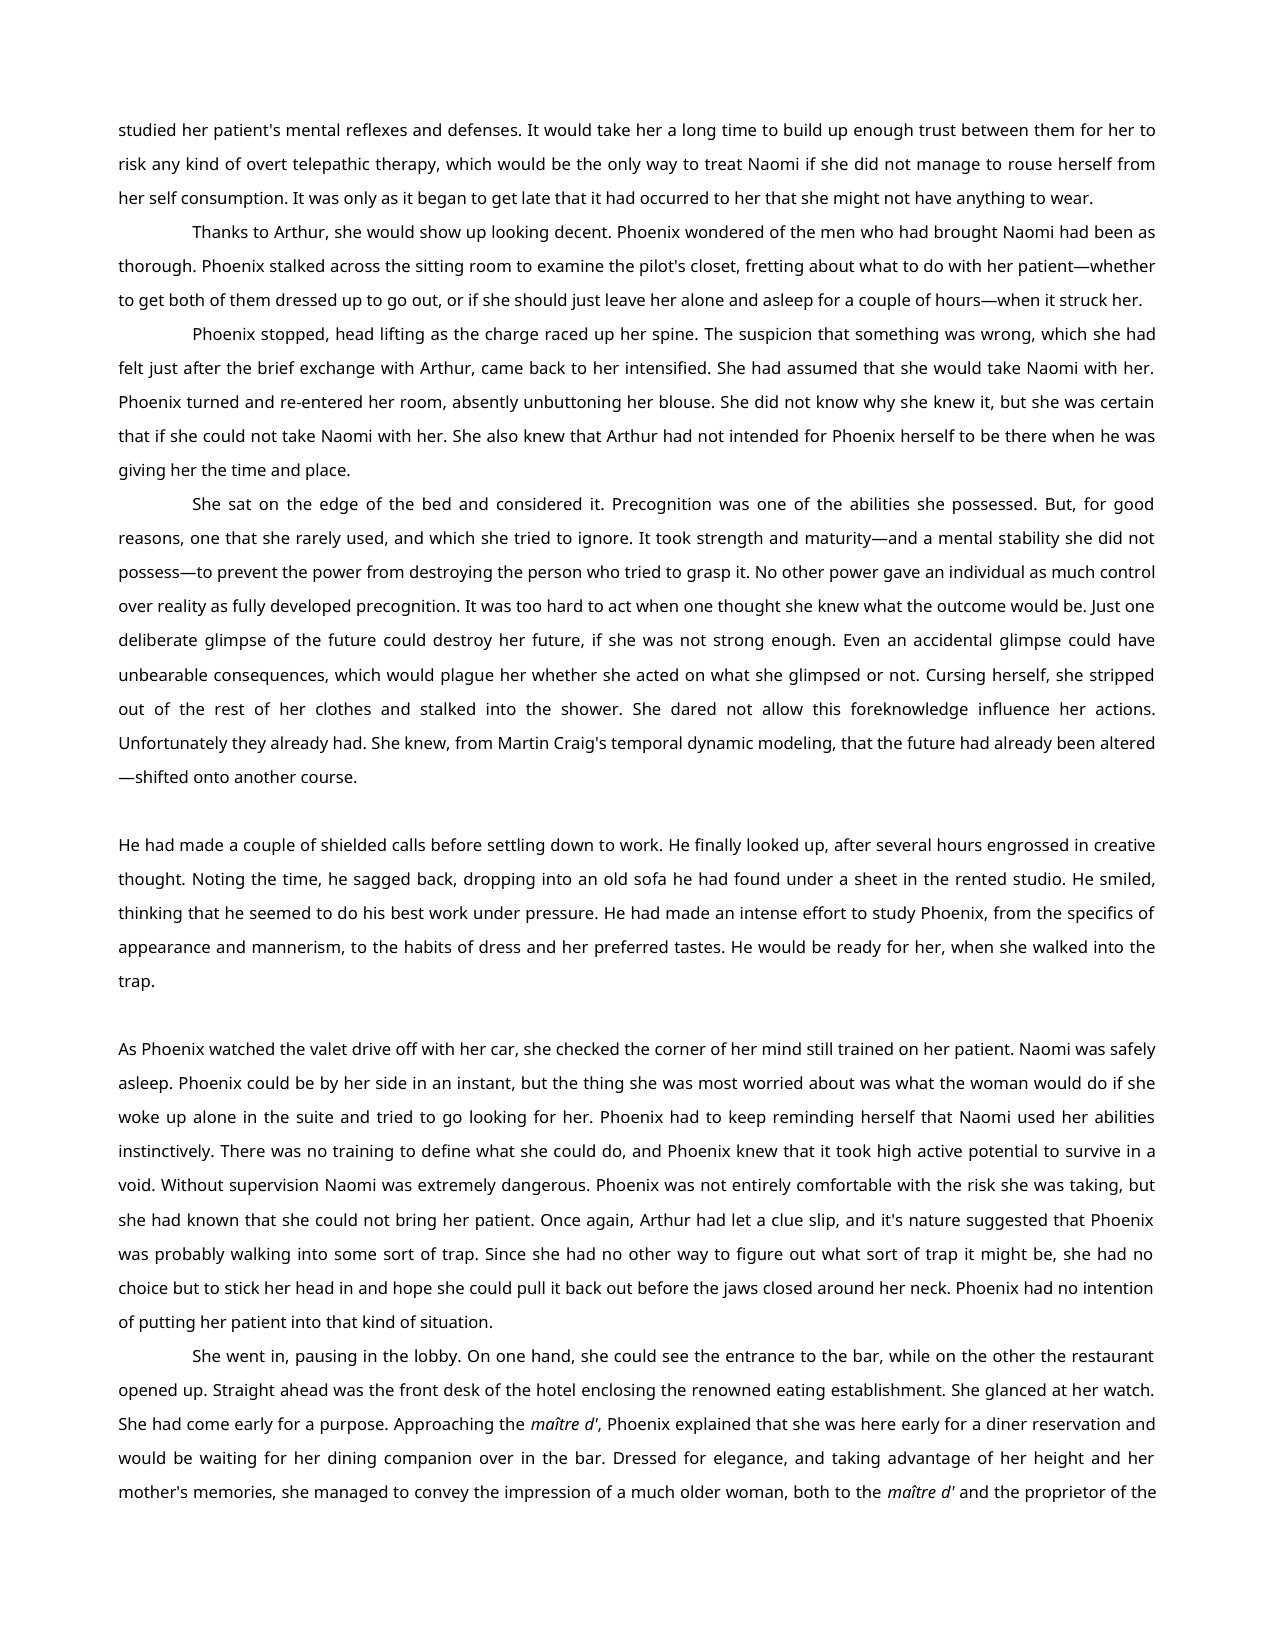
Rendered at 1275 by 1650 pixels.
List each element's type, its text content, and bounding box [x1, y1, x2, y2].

text As Phoenix watched the valet drive off with her car, she checked the corner of her mind still trained on her patient. Naomi was safely asleep. Phoenix could be by her side in an instant, but the thing she was most worried about was what the woman would do if she woke up alone in the suite and tried to go looking for her. Phoenix had to keep reminding herself that Naomi used her abilities instinctively. There was no training to define what she could do, and Phoenix knew that it took high active potential to survive in a void. Without supervision Naomi was extremely dangerous. Phoenix was not entirely comfortable with the risk she was taking, but she had known that she could not bring her patient. Once again, Arthur had let a clue slip, and it's nature suggested that Phoenix was probably walking into some sort of trap. Since she had no other way to figure out what sort of trap it might be, she had no choice but to stick her head in and hope she could pull it back out before the jaws closed around her neck. Phoenix had no intention of putting her patient into that kind of situation. [118, 1038, 1157, 1333]
text She went in, pausing in the lobby. On one hand, she could see the entrance to the bar, while on the other the restaurant opened up. Straight ahead was the front desk of the hotel enclosing the renowned eating establishment. She glanced at her watch. She had come early for a purpose. Approaching the maître d', Phoenix explained that she was here early for a diner reservation and would be waiting for her dining companion over in the bar. Dressed for elegance, and taking advantage of her height and her mother's memories, she managed to convey the impression of a much older woman, both to the maître d' and the proprietor of the [118, 1344, 1157, 1503]
text Thanks to Arthur, she would show up looking decent. Phoenix wondered of the men who had brought Naomi had been as thorough. Phoenix stalked across the sitting room to examine the pilot's closet, fretting about what to do with her patient—whether to get both of them dressed up to go out, or if she should just leave her alone and asleep for a couple of hours—when it struck her. [118, 220, 1157, 311]
text He had made a couple of shielded calls before settling down to work. He finally looked up, after several hours engrossed in creative thought. Noting the time, he sagged back, dropping into an old sofa he had found under a sheet in the rented studio. He smiled, thinking that he seemed to do his best work under pressure. He had made an intense effort to study Phoenix, from the specifics of appearance and mannerism, to the habits of dress and her preferred tastes. He would be ready for her, when she walked into the trap. [118, 833, 1157, 992]
text Phoenix stopped, head lifting as the charge raced up her spine. The suspicion that something was wrong, which she had felt just after the brief exchange with Arthur, came back to her intensified. She had assumed that she would take Naomi with her. Phoenix turned and re-entered her room, absently unbuttoning her blouse. She did not know why she knew it, but she was certain that if she could not take Naomi with her. She also knew that Arthur had not intended for Phoenix herself to be there when he was giving her the time and place. [118, 322, 1157, 481]
text studied her patient's mental reflexes and defenses. It would take her a long time to build up enough trust between them for her to risk any kind of overt telepathic therapy, which would be the only way to treat Naomi if she did not manage to rouse herself from her self consumption. It was only as it began to get late that it had occurred to her that she might not have anything to wear. [118, 118, 1157, 209]
text She sat on the edge of the bed and considered it. Precognition was one of the abilities she possessed. But, for good reasons, one that she rarely used, and which she tried to ignore. It took strength and maturity—and a mental stability she did not possess—to prevent the power from destroying the person who tried to grasp it. No other power gave an individual as much control over reality as fully developed precognition. It was too hard to act when one thought she knew what the outcome would be. Just one deliberate glimpse of the future could destroy her future, if she was not strong enough. Even an accidental glimpse could have unbearable consequences, which would plague her whether she acted on what she glimpsed or not. Cursing herself, she stripped out of the rest of her clothes and stalked into the shower. She dared not allow this foreknowledge influence her actions. Unfortunately they already had. She knew, from Martin Craig's temporal dynamic modeling, that the future had already been altered—shifted onto another course. [118, 493, 1157, 788]
